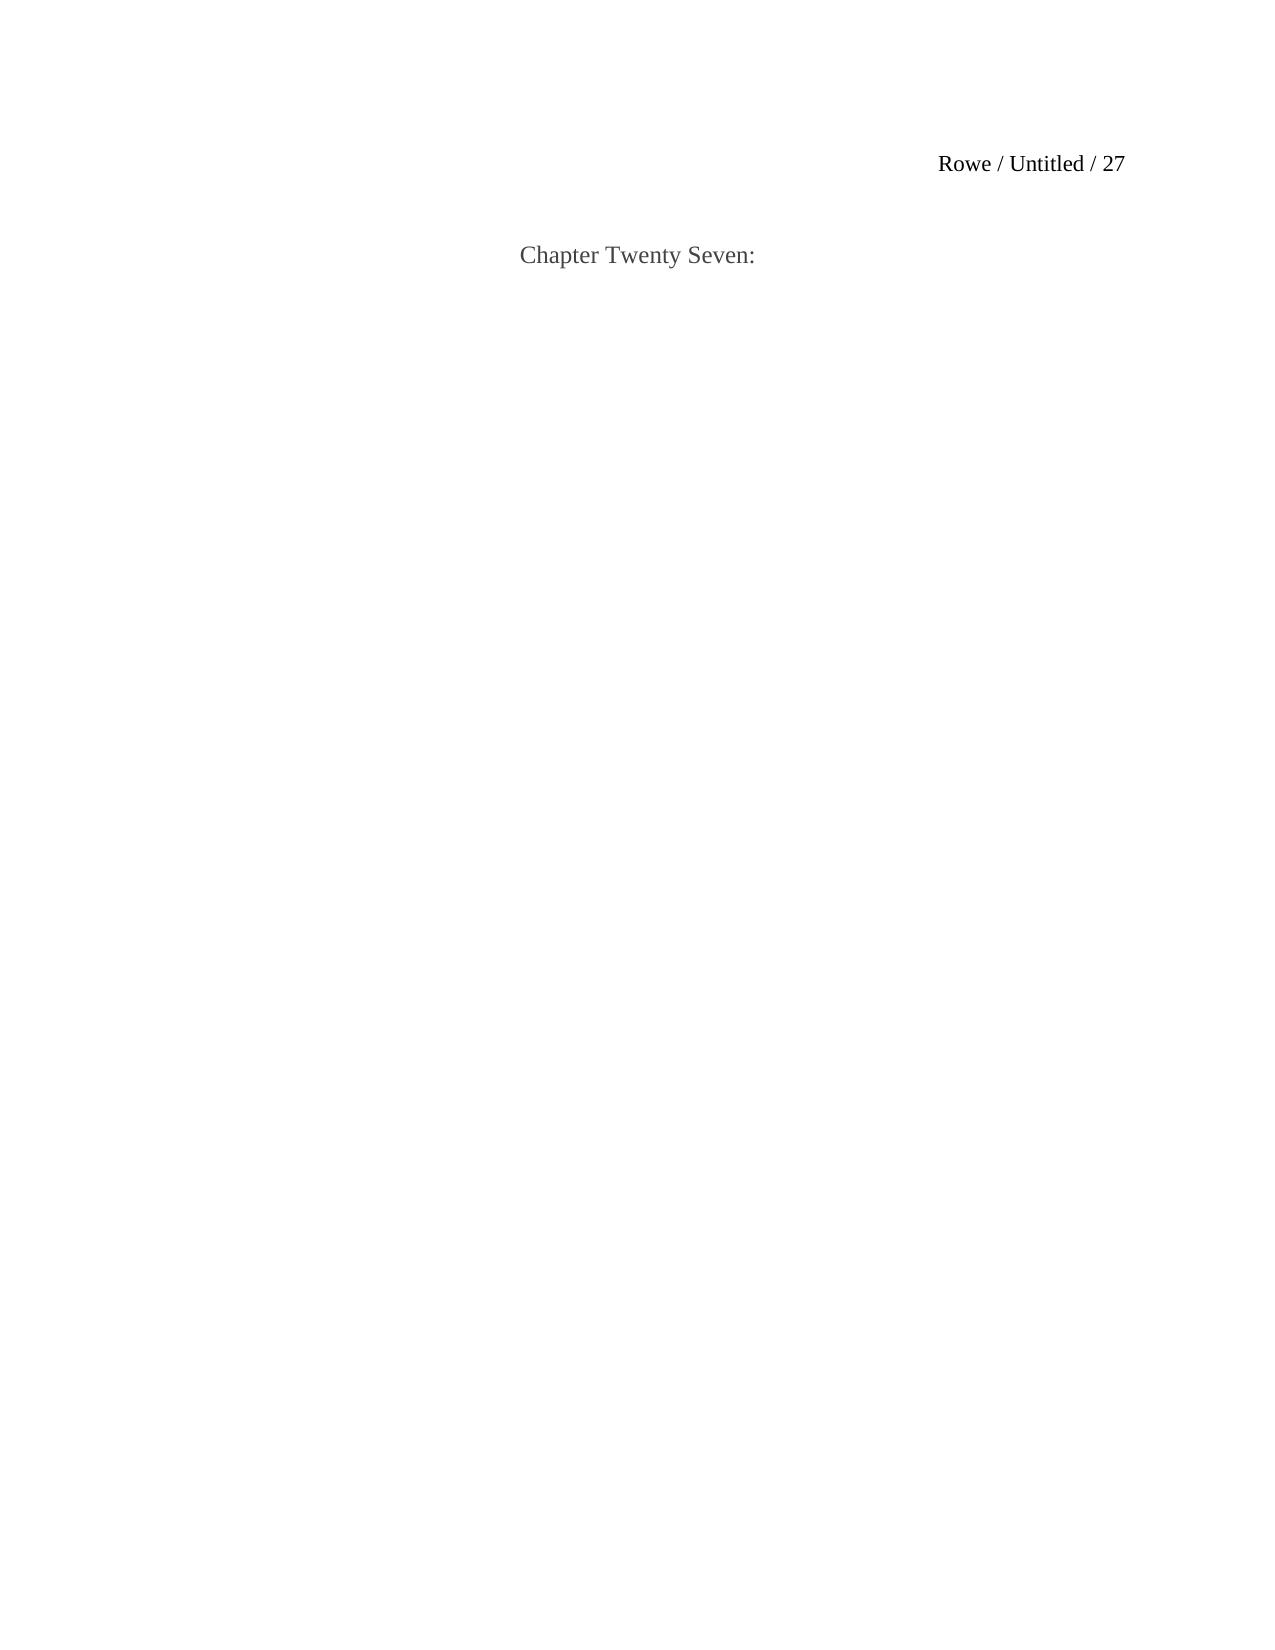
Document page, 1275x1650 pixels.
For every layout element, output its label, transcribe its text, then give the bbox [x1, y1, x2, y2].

subtitle Chapter Twenty Seven: [150, 240, 1125, 268]
